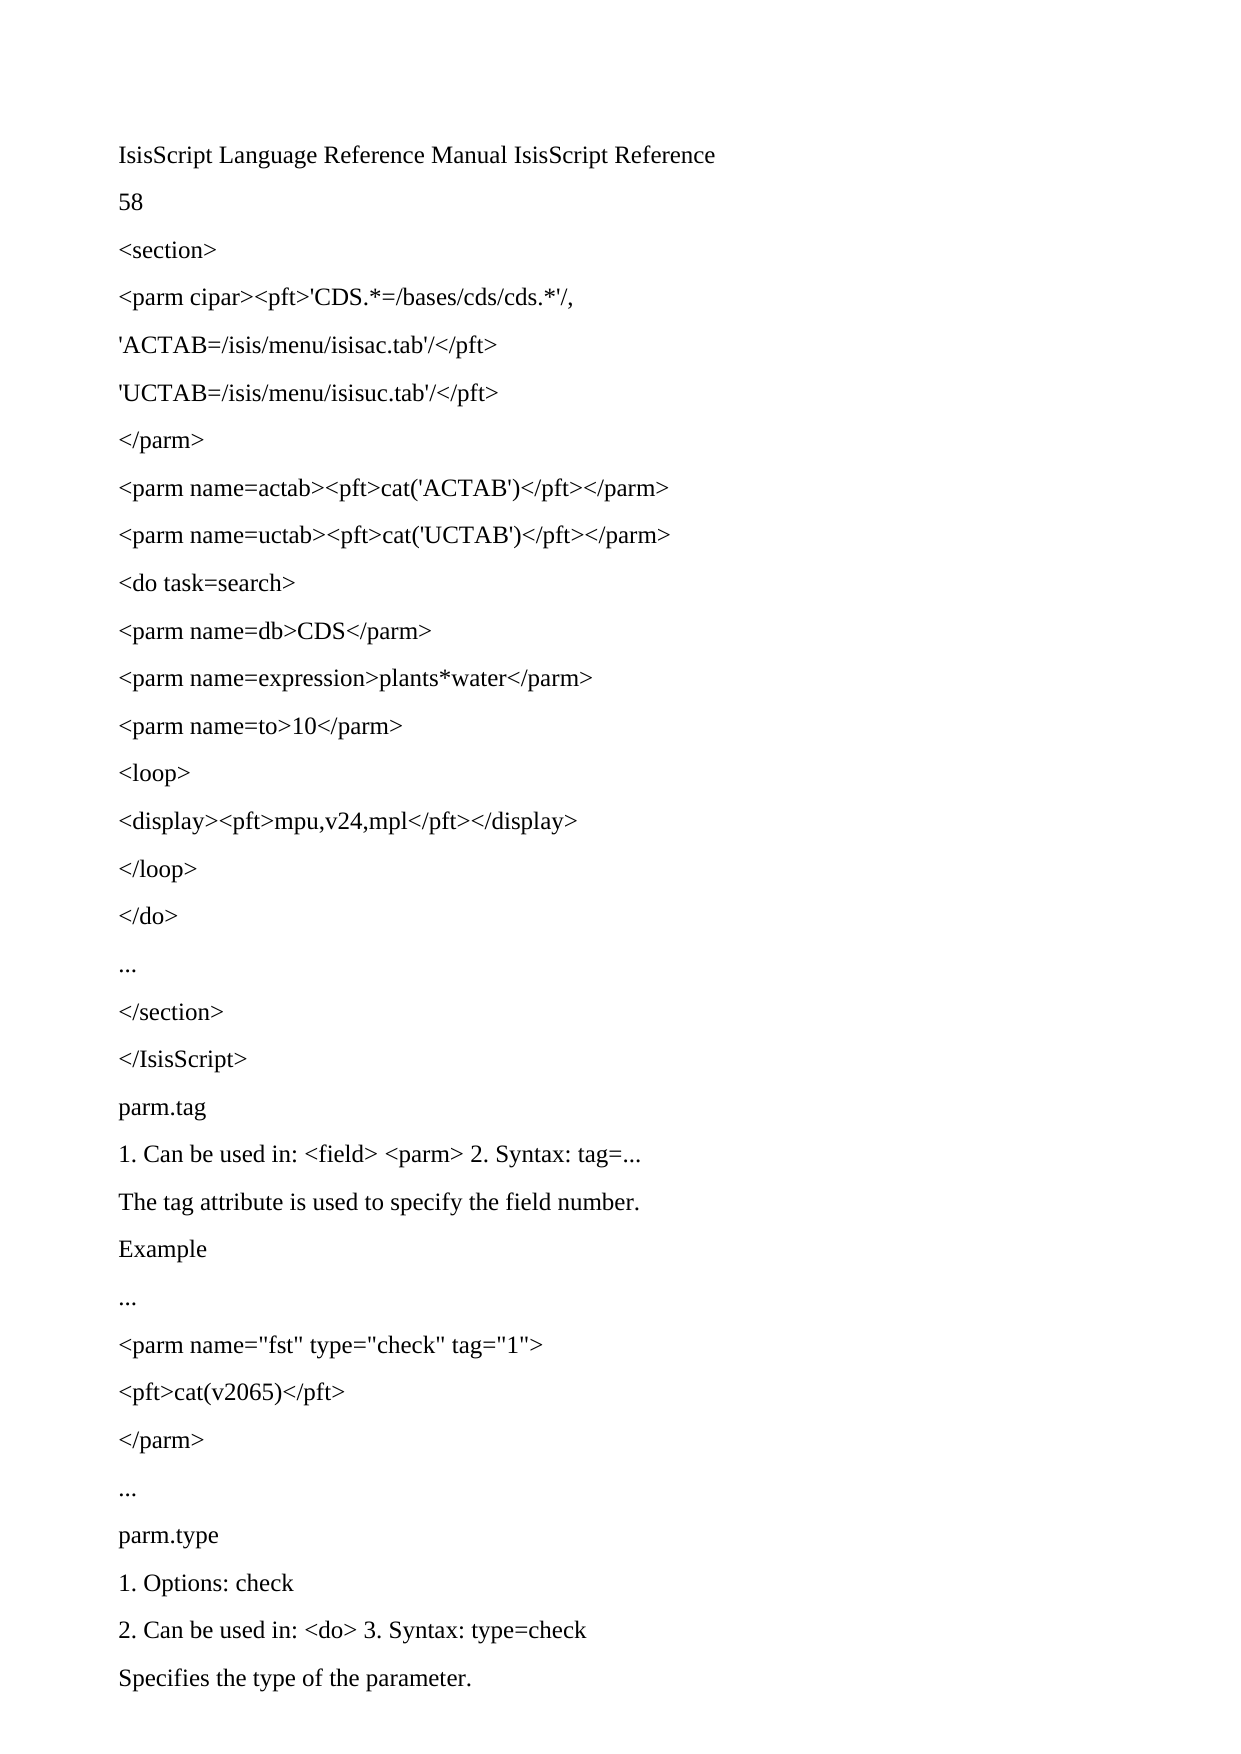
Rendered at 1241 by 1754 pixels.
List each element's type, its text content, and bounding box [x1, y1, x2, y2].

text Example [118, 1234, 1181, 1263]
text </parm> [118, 1425, 1181, 1454]
text </IsisScript> [118, 1044, 1181, 1073]
text parm.tag [118, 1092, 1181, 1121]
text </loop> [118, 854, 1181, 882]
text The tag attribute is used to specify the field number. [118, 1187, 1181, 1216]
text </section> [118, 997, 1181, 1025]
text <parm cipar><pft>'CDS.*=/bases/cds/cds.*'/, [118, 282, 1181, 311]
text <parm name=expression>plants*water</parm> [118, 663, 1181, 692]
text Specifies the type of the parameter. [118, 1663, 1181, 1692]
text 1. Options: check [118, 1568, 1181, 1597]
text <section> [118, 235, 1181, 264]
text 2. Can be used in: <do> 3. Syntax: type=check [118, 1615, 1181, 1644]
text 'ACTAB=/isis/menu/isisac.tab'/</pft> [118, 330, 1181, 359]
text parm.type [118, 1520, 1181, 1549]
text ... [118, 949, 1181, 978]
text 1. Can be used in: <field> <parm> 2. Syntax: tag=... [118, 1139, 1181, 1168]
text <parm name=actab><pft>cat('ACTAB')</pft></parm> [118, 473, 1181, 502]
text 'UCTAB=/isis/menu/isisuc.tab'/</pft> [118, 378, 1181, 406]
text <parm name="fst" type="check" tag="1"> [118, 1330, 1181, 1358]
text IsisScript Language Reference Manual IsisScript Reference [118, 140, 1181, 168]
text </parm> [118, 425, 1181, 454]
text <pft>cat(v2065)</pft> [118, 1377, 1181, 1406]
text <parm name=db>CDS</parm> [118, 616, 1181, 644]
text <loop> [118, 758, 1181, 787]
text <do task=search> [118, 568, 1181, 597]
text ... [118, 1473, 1181, 1501]
text <parm name=to>10</parm> [118, 711, 1181, 740]
text ... [118, 1282, 1181, 1311]
text </do> [118, 901, 1181, 930]
text <parm name=uctab><pft>cat('UCTAB')</pft></parm> [118, 521, 1181, 549]
text <display><pft>mpu,v24,mpl</pft></display> [118, 806, 1181, 835]
text 58 [118, 187, 1181, 216]
